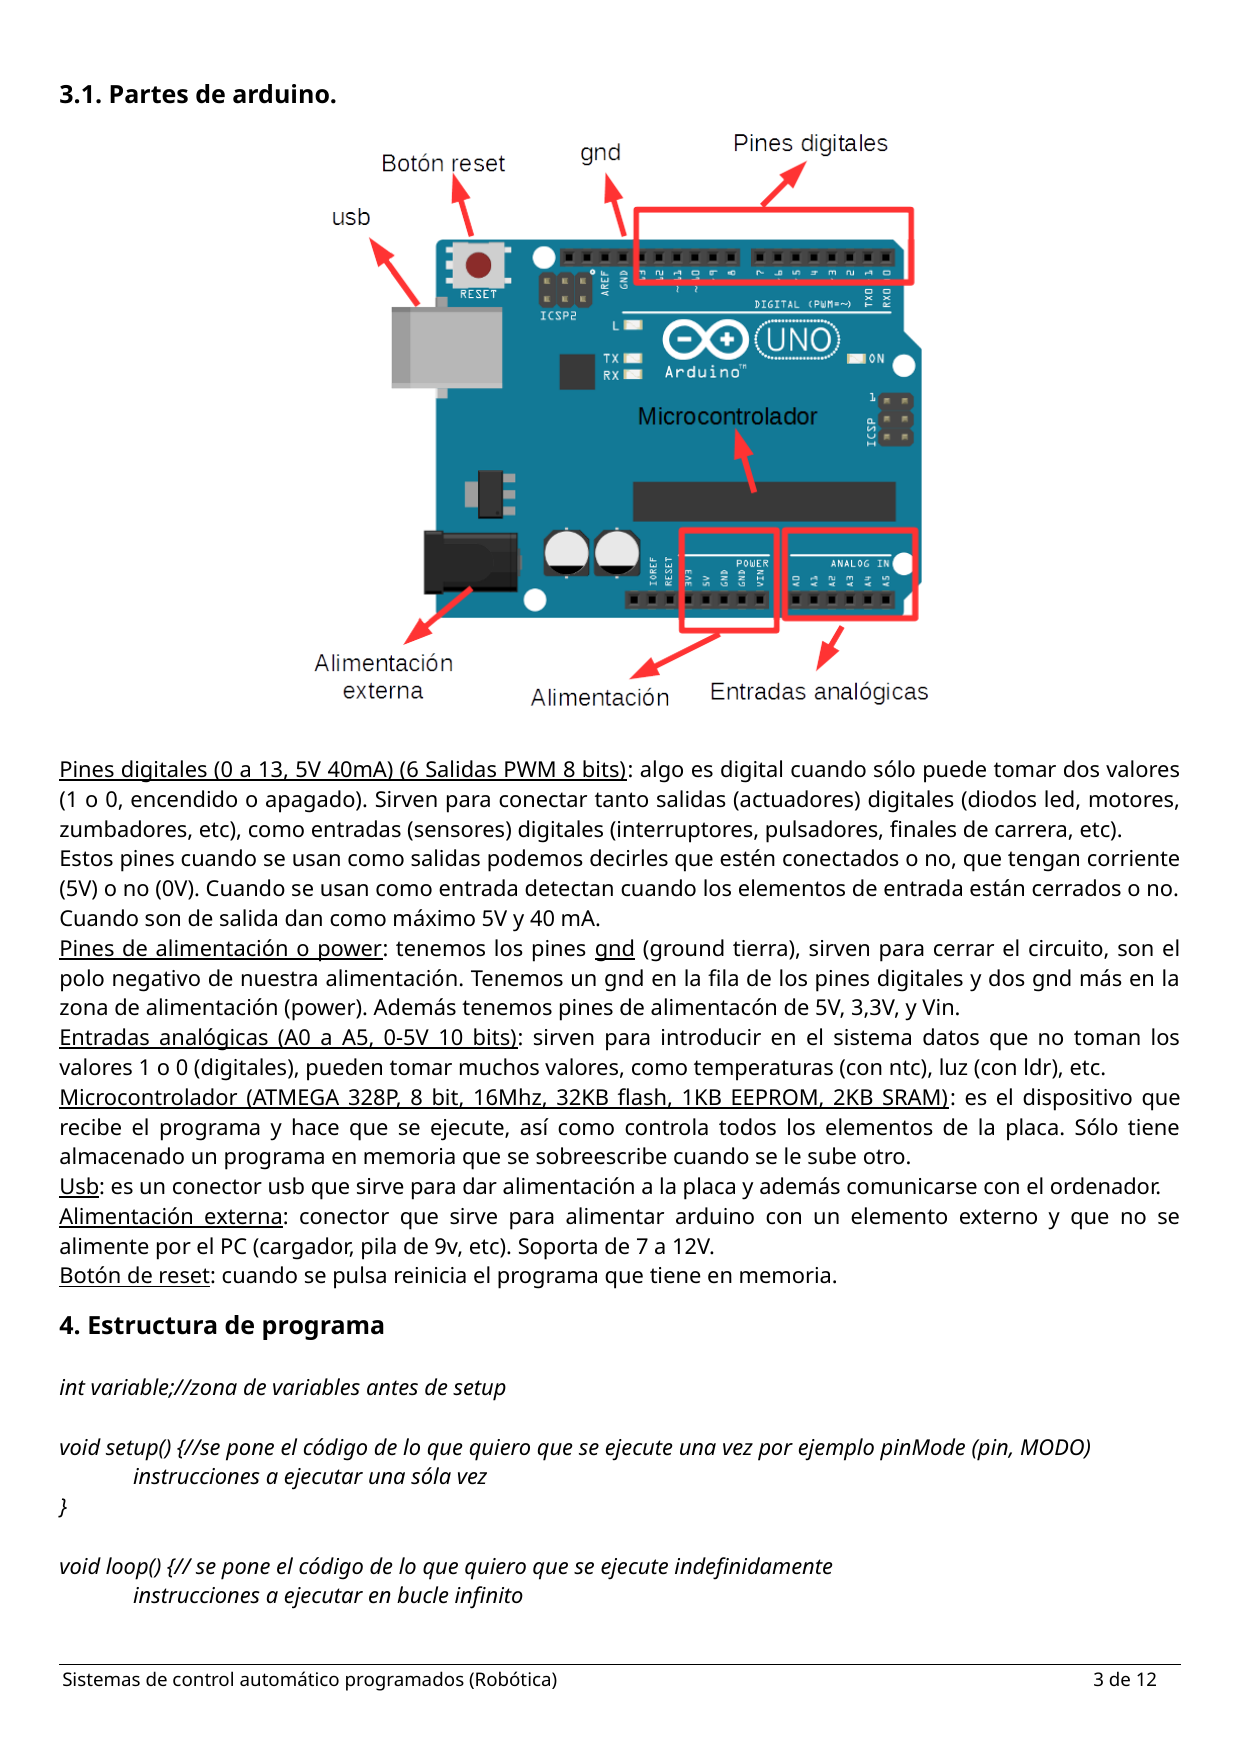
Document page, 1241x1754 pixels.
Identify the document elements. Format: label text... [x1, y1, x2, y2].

text Pines digitales (0 a 13, 5V 40mA) (6 Salidas PWM 8 bits): algo es digital cuando sólo puede tomar dos valores (1 o 0, encendido o apagado). Sirven para conectar tanto salidas (actuadores) digitales (diodos led, motores, zumbadores, etc), como entradas (sensores) digitales (interruptores, pulsadores, finales de carrera, etc). [59, 754, 1181, 843]
text Microcontrolador (ATMEGA 328P, 8 bit, 16Mhz, 32KB flash, 1KB EEPROM, 2KB SRAM): es el dispositivo que recibe el programa y hace que se ejecute, así como controla todos los elementos de la placa. Sólo tiene almacenado un programa en memoria que se sobreescribe cuando se le sube otro. [59, 1082, 1181, 1171]
text instrucciones a ejecutar una sóla vez [59, 1461, 1181, 1491]
picture [299, 125, 941, 725]
text Entradas analógicas (A0 a A5, 0-5V 10 bits): sirven para introducir en el sistema datos que no toman los valores 1 o 0 (digitales), pueden tomar muchos valores, como temperaturas (con ntc), luz (con ldr), etc. [59, 1022, 1181, 1082]
text 3.1. Partes de arduino. [59, 77, 1181, 111]
text Estos pines cuando se usan como salidas podemos decirles que estén conectados o no, que tengan corriente (5V) o no (0V). Cuando se usan como entrada detectan cuando los elementos de entrada están cerrados o no. Cuando son de salida dan como máximo 5V y 40 mA. [59, 843, 1181, 933]
text instrucciones a ejecutar en bucle infinito [59, 1580, 1181, 1610]
text int variable;//zona de variables antes de setup [59, 1372, 1181, 1402]
text void setup() {//se pone el código de lo que quiero que se ejecute una vez por ejemplo pinMode (pin, MODO) [59, 1431, 1181, 1461]
text 4. Estructura de programa [59, 1308, 1181, 1342]
text } [59, 1491, 1181, 1521]
text void loop() {// se pone el código de lo que quiero que se ejecute indefinidamente [59, 1551, 1181, 1580]
text Alimentación externa: conector que sirve para alimentar arduino con un elemento externo y que no se alimente por el PC (cargador, pila de 9v, etc). Soporta de 7 a 12V. [59, 1201, 1181, 1261]
text Botón de reset: cuando se pulsa reinicia el programa que tiene en memoria. [59, 1261, 1181, 1290]
text Usb: es un conector usb que sirve para dar alimentación a la placa y además comunicarse con el ordenador. [59, 1171, 1181, 1201]
text Pines de alimentación o power: tenemos los pines gnd (ground tierra), sirven para cerrar el circuito, son el polo negativo de nuestra alimentación. Tenemos un gnd en la fila de los pines digitales y dos gnd más en la zona de alimentación (power). Además tenemos pines de alimentacón de 5V, 3,3V, y Vin. [59, 933, 1181, 1022]
